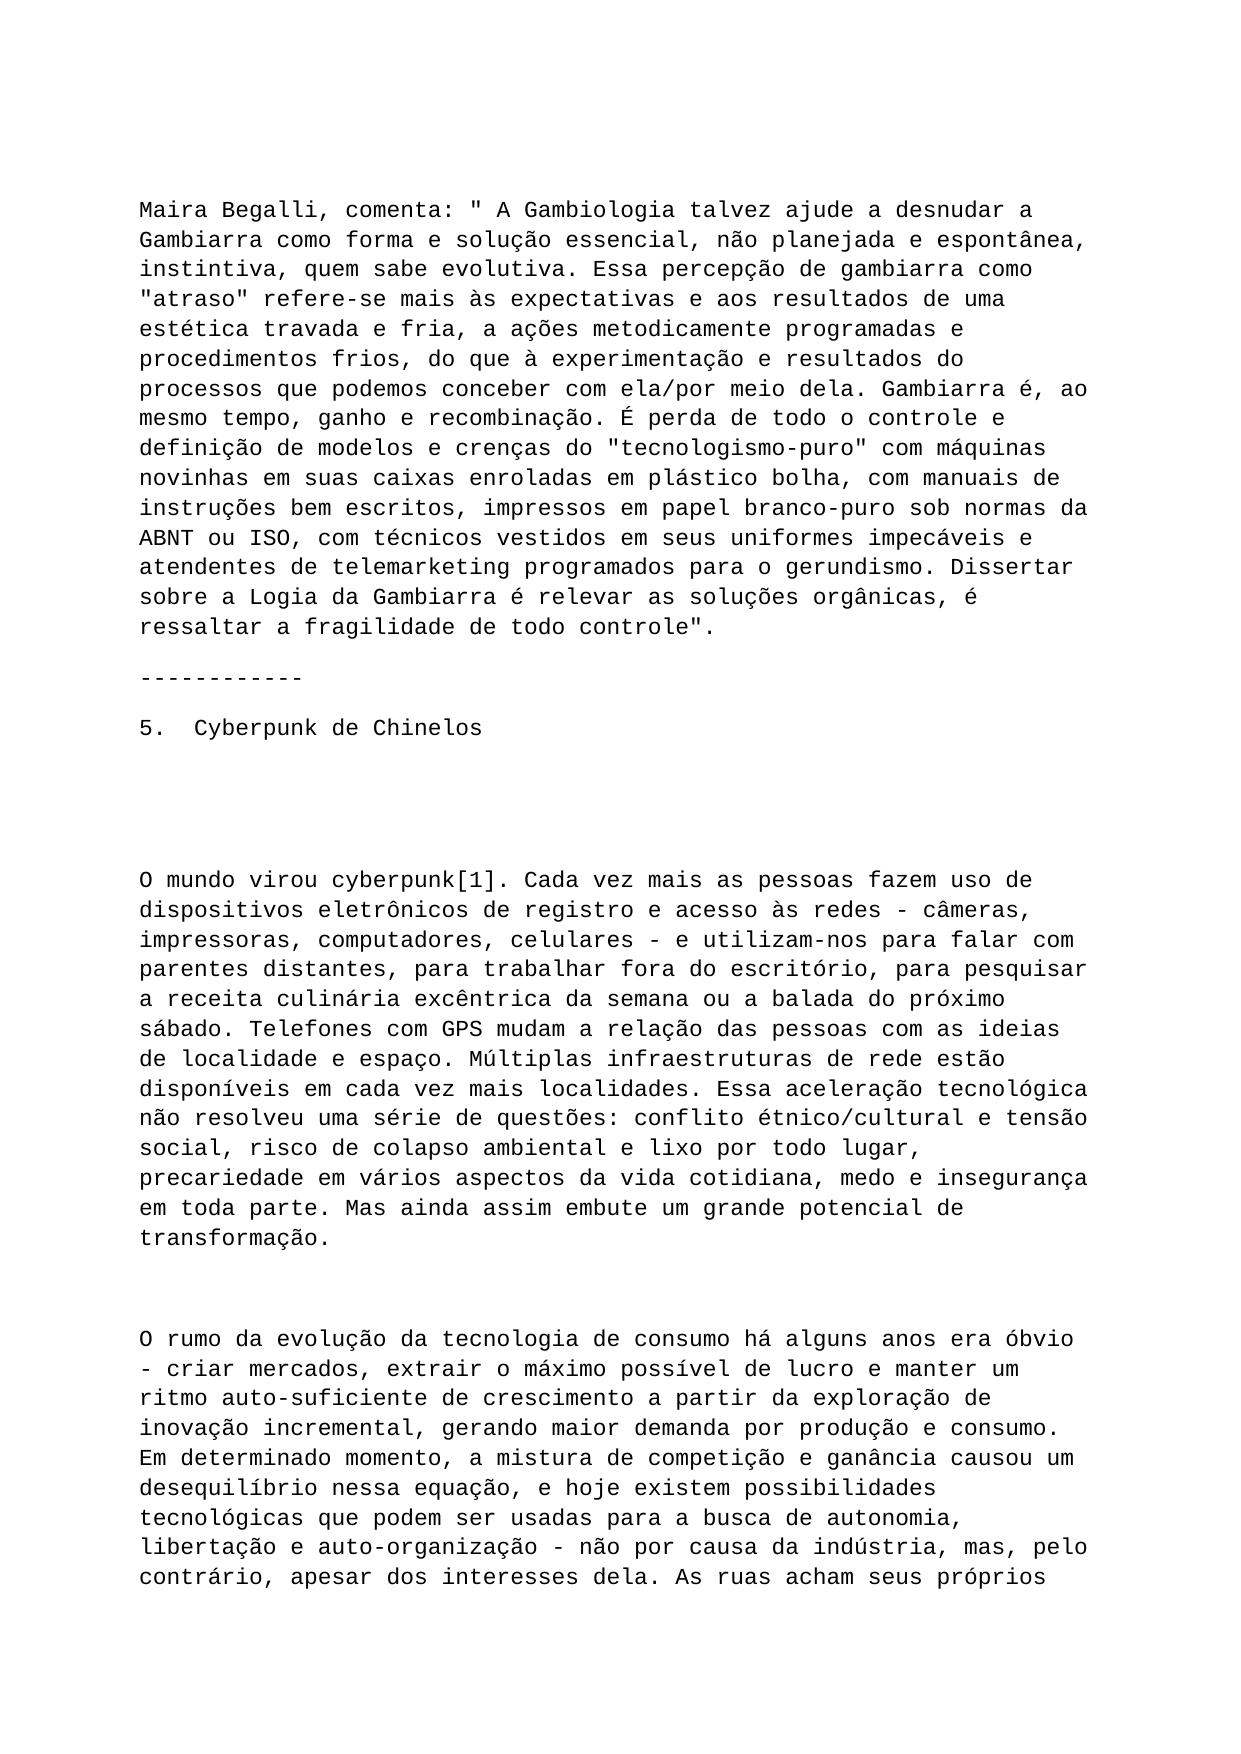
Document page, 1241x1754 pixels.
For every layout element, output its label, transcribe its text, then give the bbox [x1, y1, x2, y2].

text O mundo virou cyberpunk[1]. Cada vez mais as pessoas fazem uso de dispositivos eletrônicos de registro e acesso às redes - câmeras, impressoras, computadores, celulares - e utilizam-nos para falar com parentes distantes, para trabalhar fora do escritório, para pesquisar a receita culinária excêntrica da semana ou a balada do próximo sábado. Telefones com GPS mudam a relação das pessoas com as ideias de localidade e espaço. Múltiplas infraestruturas de rede estão disponíveis em cada vez mais localidades. Essa aceleração tecnológica não resolveu uma série de questões: conflito étnico/cultural e tensão social, risco de colapso ambiental e lixo por todo lugar, precariedade em vários aspectos da vida cotidiana, medo e insegurança em toda parte. Mas ainda assim embute um grande potencial de transformação. [139, 868, 1101, 1252]
text 5. Cyberpunk de Chinelos [139, 717, 1101, 742]
text Maira Begalli, comenta: " A Gambiologia talvez ajude a desnudar a Gambiarra como forma e solução essencial, não planejada e espontânea, instintiva, quem sabe evolutiva. Essa percepção de gambiarra como "atraso" refere-se mais às expectativas e aos resultados de uma estética travada e fria, a ações metodicamente programadas e procedimentos frios, do que à experimentação e resultados do processos que podemos conceber com ela/por meio dela. Gambiarra é, ao mesmo tempo, ganho e recombinação. É perda de todo o controle e definição de modelos e crenças do "tecnologismo-puro" com máquinas novinhas em suas caixas enroladas em plástico bolha, com manuais de instruções bem escritos, impressos em papel branco-puro sob normas da ABNT ou ISO, com técnicos vestidos em seus uniformes impecáveis e atendentes de telemarketing programados para o gerundismo. Dissertar sobre a Logia da Gambiarra é relevar as soluções orgânicas, é ressaltar a fragilidade de todo controle". [139, 198, 1101, 641]
text O rumo da evolução da tecnologia de consumo há alguns anos era óbvio - criar mercados, extrair o máximo possível de lucro e manter um ritmo auto-suficiente de crescimento a partir da exploração de inovação incremental, gerando maior demanda por produção e consumo. Em determinado momento, a mistura de competição e ganância causou um desequilíbrio nessa equação, e hoje existem possibilidades tecnológicas que podem ser usadas para a busca de autonomia, libertação e auto-organização - não por causa da indústria, mas, pelo contrário, apesar dos interesses dela. As ruas acham seus próprios [139, 1327, 1101, 1591]
text ------------ [139, 666, 1101, 692]
